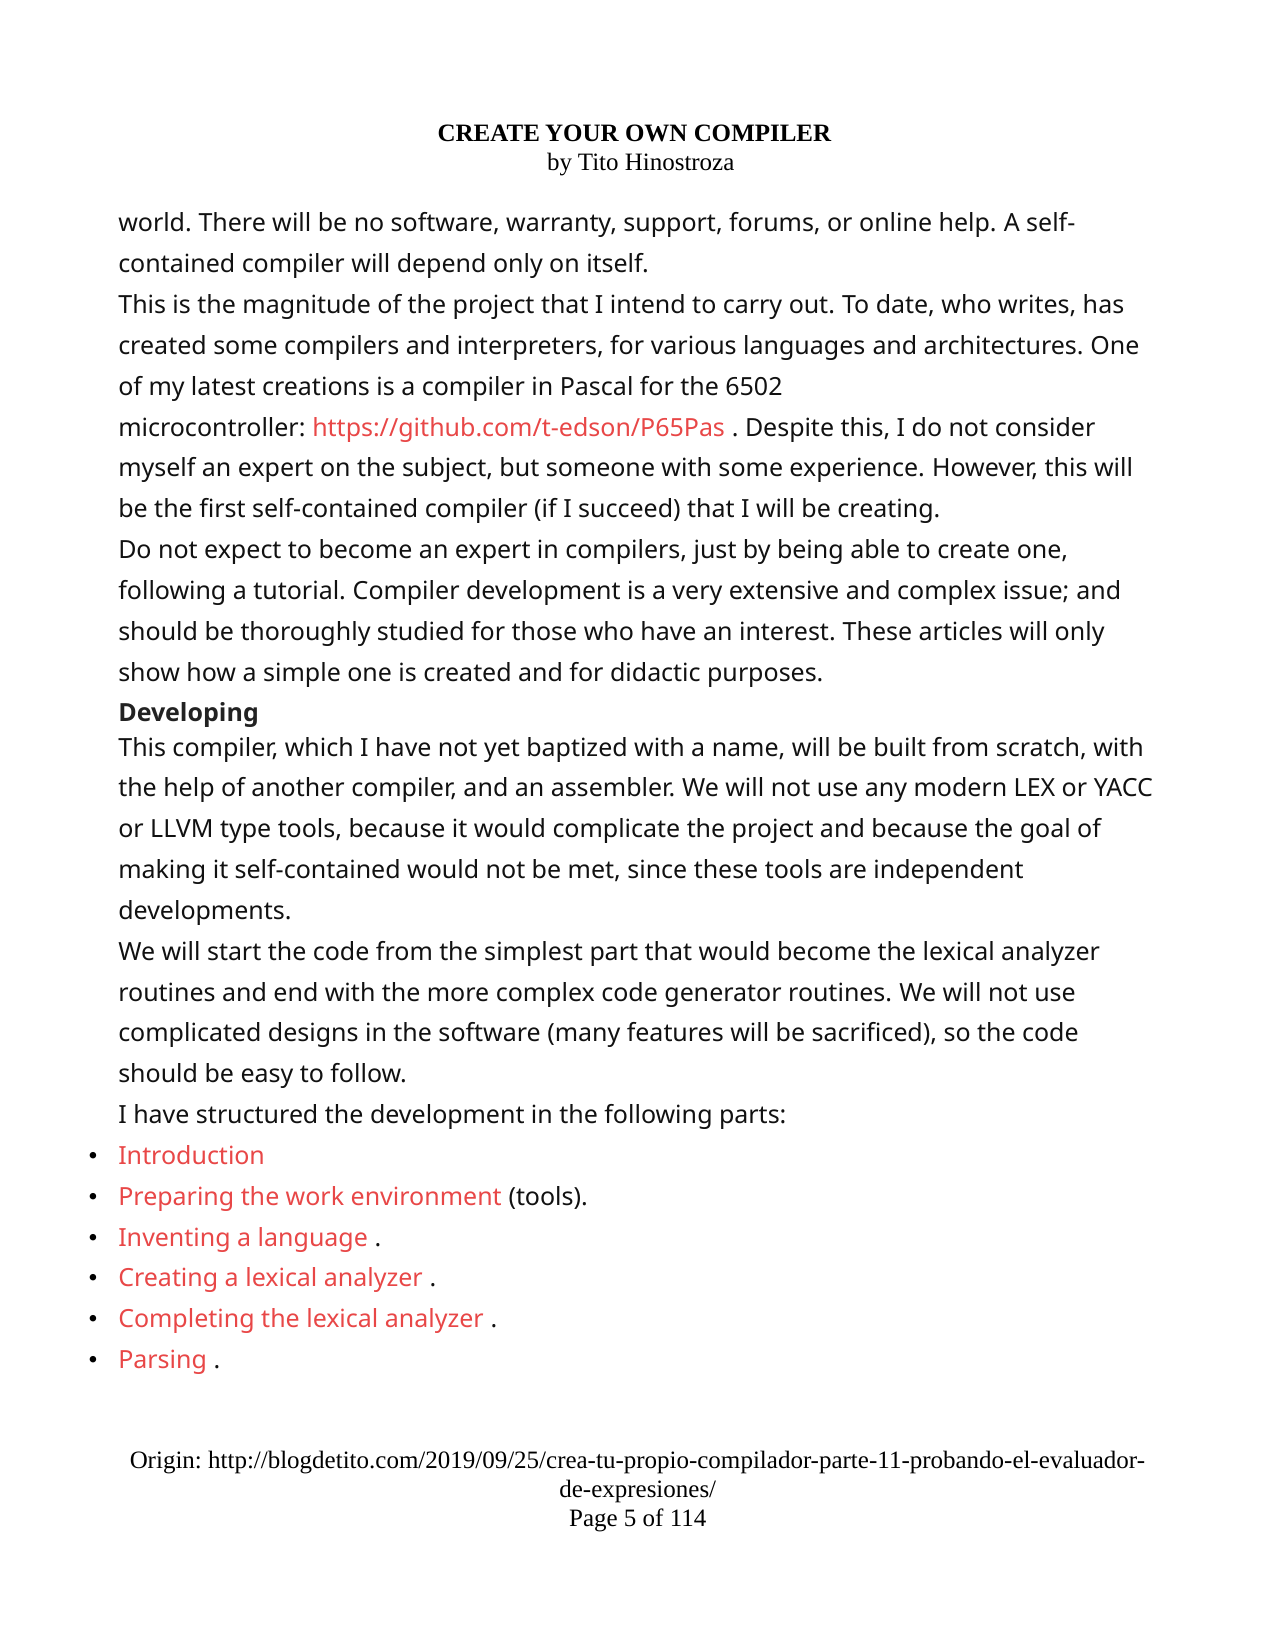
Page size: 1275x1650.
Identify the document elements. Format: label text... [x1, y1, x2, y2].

subtitle Developing [118, 695, 1157, 729]
text I have structured the development in the following parts: [118, 1097, 1157, 1131]
text This is the magnitude of the project that I intend to carry out. To date, who writes, has created some compilers and interpreters, for various languages ​​and architectures. One of my latest creations is a compiler in Pascal for the 6502 microcontroller: https://github.com/t-edson/P65Pas . Despite this, I do not consider myself an expert on the subject, but someone with some experience. However, this will be the first self-contained compiler (if I succeed) that I will be creating. [118, 287, 1157, 525]
text We will start the code from the simplest part that would become the lexical analyzer routines and end with the more complex code generator routines. We will not use complicated designs in the software (many features will be sacrificed), so the code should be easy to follow. [118, 933, 1157, 1090]
text Do not expect to become an expert in compilers, just by being able to create one, following a tutorial. Compiler development is a very extensive and complex issue; and should be thoroughly studied for those who have an interest. These articles will only show how a simple one is created and for didactic purposes. [118, 532, 1157, 688]
list Creating a lexical analyzer . [118, 1260, 1157, 1294]
text This compiler, which I have not yet baptized with a name, will be built from scratch, with the help of another compiler, and an assembler. We will not use any modern LEX or YACC or LLVM type tools, because it would complicate the project and because the goal of making it self-contained would not be met, since these tools are independent developments. [118, 729, 1157, 927]
list Preparing the work environment (tools). [118, 1178, 1157, 1212]
list Parsing . [118, 1342, 1157, 1376]
list Inventing a language . [118, 1219, 1157, 1253]
list Introduction [118, 1137, 1157, 1172]
text world. There will be no software, warranty, support, forums, or online help. A self-contained compiler will depend only on itself. [118, 205, 1157, 280]
list Completing the lexical analyzer . [118, 1301, 1157, 1335]
